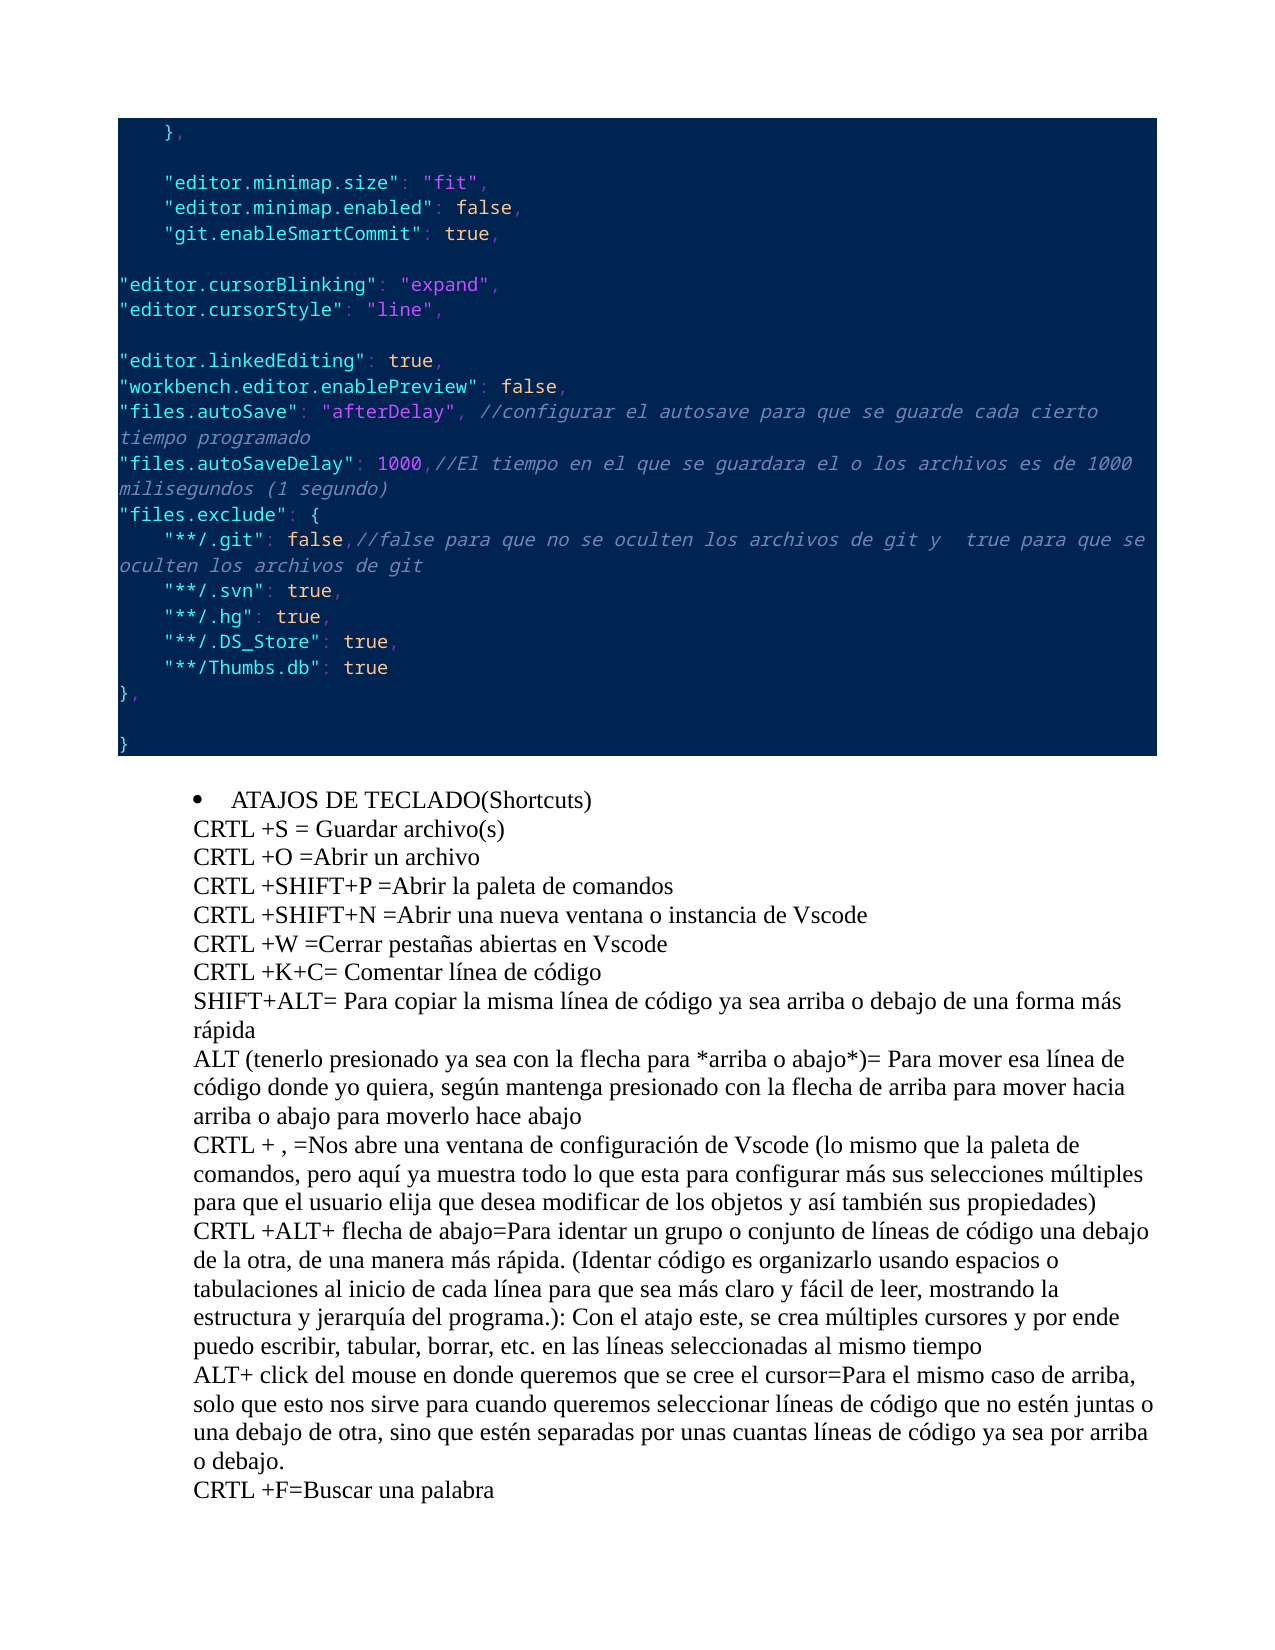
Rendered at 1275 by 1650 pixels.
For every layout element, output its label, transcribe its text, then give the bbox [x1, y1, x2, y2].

list ATAJOS DE TECLADO(Shortcuts) [193, 785, 1157, 814]
text } [118, 731, 1157, 756]
text "editor.cursorStyle": "line", [118, 297, 1157, 322]
text CRTL +ALT+ flecha de abajo=Para identar un grupo o conjunto de líneas de código una debajo de la otra, de una manera más rápida. (Identar código es organizarlo usando espacios o tabulaciones al inicio de cada línea para que sea más claro y fácil de leer, mostrando la estructura y jerarquía del programa.): Con el atajo este, se crea múltiples cursores y por ende puedo escribir, tabular, borrar, etc. en las líneas seleccionadas al mismo tiempo [193, 1216, 1157, 1360]
text "git.enableSmartCommit": true, [118, 220, 1157, 246]
text "files.autoSaveDelay": 1000,//El tiempo en el que se guardara el o los archivos es de 1000 milisegundos (1 segundo) [118, 450, 1157, 501]
text "files.autoSave": "afterDelay", //configurar el autosave para que se guarde cada cierto tiempo programado [118, 399, 1157, 450]
text }, [118, 118, 1157, 144]
text "files.exclude": { [118, 501, 1157, 526]
text SHIFT+ALT= Para copiar la misma línea de código ya sea arriba o debajo de una forma más rápida [193, 986, 1157, 1044]
text CRTL +F=Buscar una palabra [193, 1475, 1157, 1504]
text "editor.linkedEditing": true, [118, 348, 1157, 373]
text CRTL +SHIFT+N =Abrir una nueva ventana o instancia de Vscode [193, 900, 1157, 929]
text "**/.svn": true, [118, 577, 1157, 603]
text ALT+ click del mouse en donde queremos que se cree el cursor=Para el mismo caso de arriba, solo que esto nos sirve para cuando queremos seleccionar líneas de código que no estén juntas o una debajo de otra, sino que estén separadas por unas cuantas líneas de código ya sea por arriba o debajo. [193, 1360, 1157, 1475]
text CRTL + , =Nos abre una ventana de configuración de Vscode (lo mismo que la paleta de comandos, pero aquí ya muestra todo lo que esta para configurar más sus selecciones múltiples para que el usuario elija que desea modificar de los objetos y así también sus propiedades) [193, 1130, 1157, 1216]
text ALT (tenerlo presionado ya sea con la flecha para *arriba o abajo*)= Para mover esa línea de código donde yo quiera, según mantenga presionado con la flecha de arriba para mover hacia arriba o abajo para moverlo hace abajo [193, 1044, 1157, 1130]
text "**/.git": false,//false para que no se oculten los archivos de git y true para que se oculten los archivos de git [118, 526, 1157, 577]
text "workbench.editor.enablePreview": false, [118, 373, 1157, 399]
text "**/.hg": true, [118, 603, 1157, 628]
text "editor.cursorBlinking": "expand", [118, 271, 1157, 297]
text CRTL +K+C= Comentar línea de código [193, 957, 1157, 986]
text }, [118, 679, 1157, 705]
text "editor.minimap.enabled": false, [118, 195, 1157, 220]
text CRTL +S = Guardar archivo(s) [193, 814, 1157, 842]
text "**/.DS_Store": true, [118, 628, 1157, 654]
text "**/Thumbs.db": true [118, 654, 1157, 679]
text "editor.minimap.size": "fit", [118, 169, 1157, 195]
text CRTL +O =Abrir un archivo [193, 842, 1157, 871]
text CRTL +SHIFT+P =Abrir la paleta de comandos [193, 871, 1157, 900]
text CRTL +W =Cerrar pestañas abiertas en Vscode [193, 929, 1157, 957]
